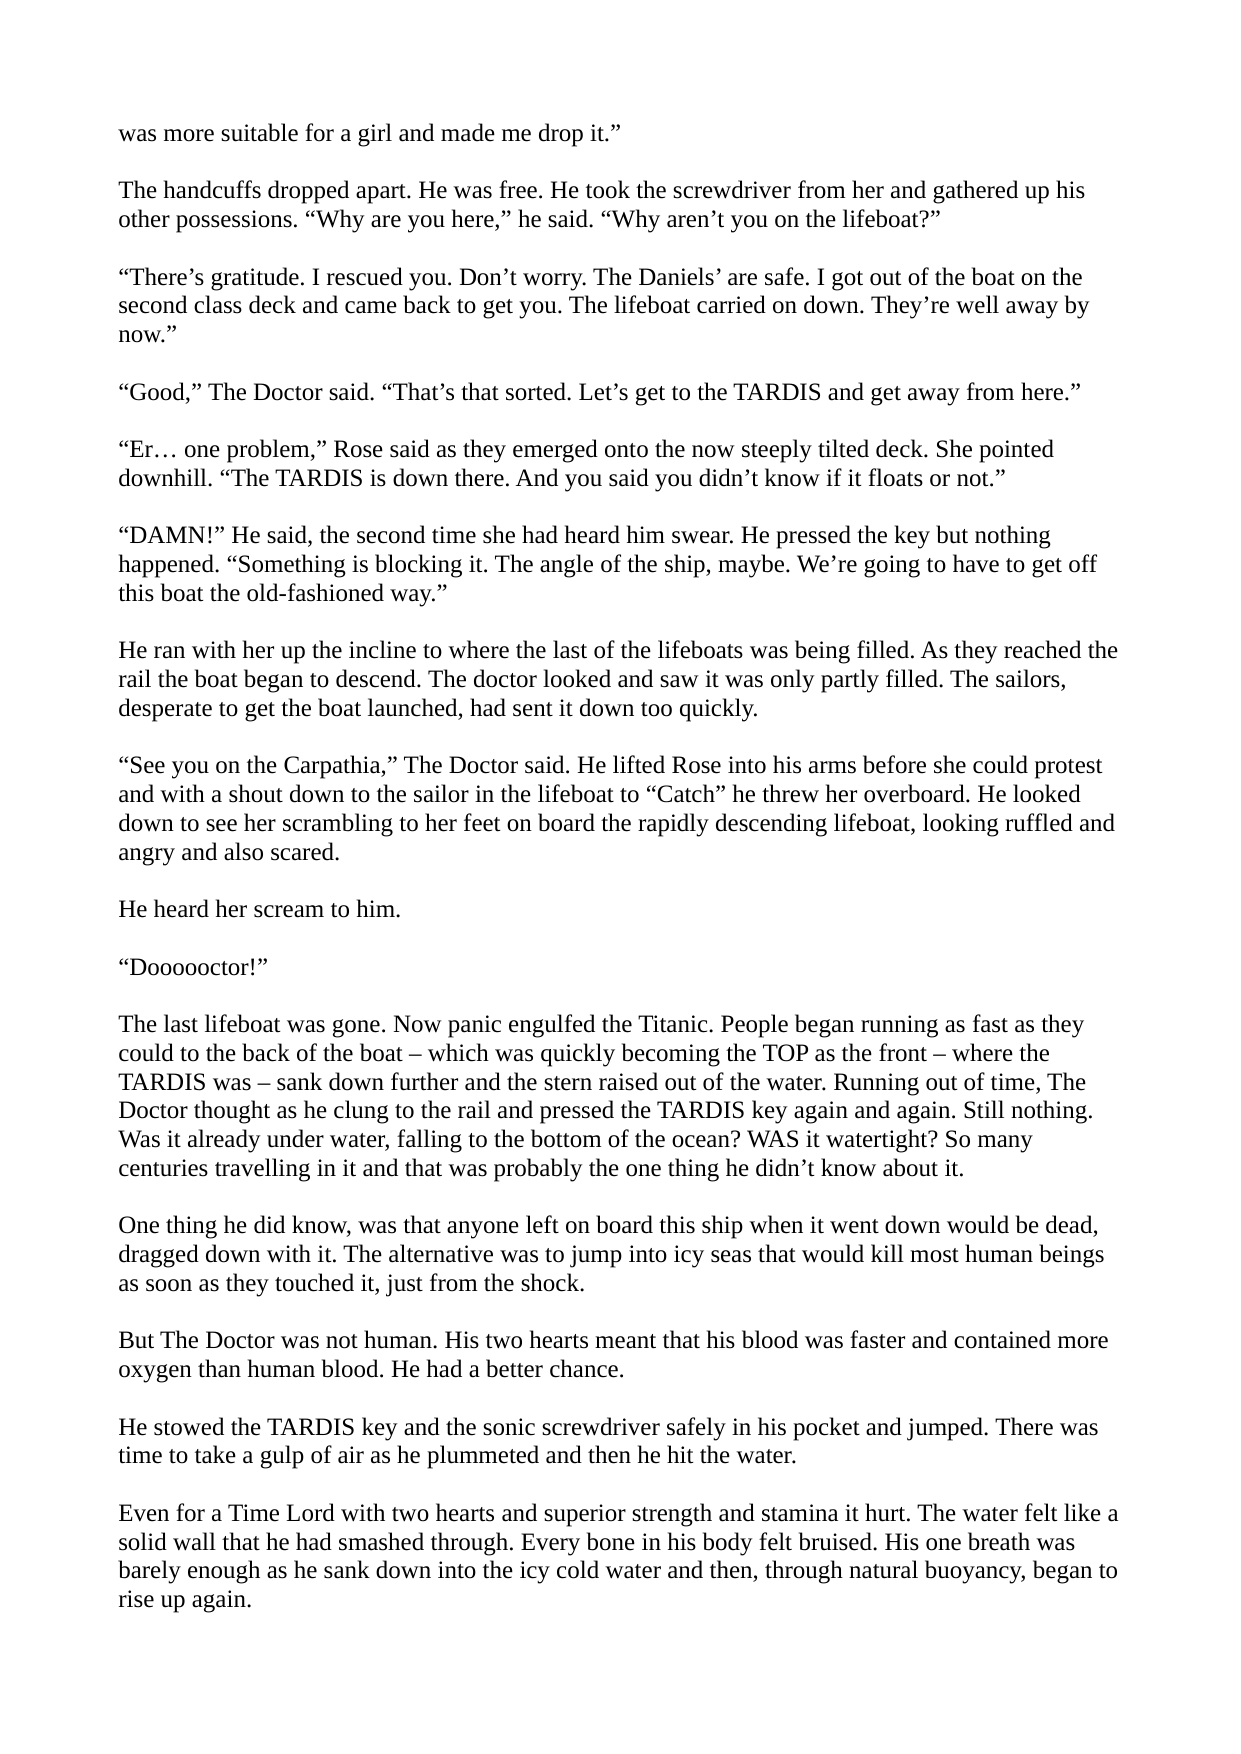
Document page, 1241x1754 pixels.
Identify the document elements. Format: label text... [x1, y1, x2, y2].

text was more suitable for a girl and made me drop it.” [118, 118, 1122, 147]
text The handcuffs dropped apart. He was free. He took the screwdriver from her and gathered up his other possessions. “Why are you here,” he said. “Why aren’t you on the lifeboat?” [118, 176, 1122, 233]
text He ran with her up the incline to where the last of the lifeboats was being filled. As they reached the rail the boat began to descend. The doctor looked and saw it was only partly filled. The sailors, desperate to get the boat launched, had sent it down too quickly. [118, 636, 1122, 722]
text Even for a Time Lord with two hearts and superior strength and stamina it hurt. The water felt like a solid wall that he had smashed through. Every bone in his body felt bruised. His one breath was barely enough as he sank down into the icy cold water and then, through natural buoyancy, began to rise up again. [118, 1498, 1122, 1613]
text “Doooooctor!” [118, 952, 1122, 981]
text He stowed the TARDIS key and the sonic screwdriver safely in his pocket and jumped. There was time to take a gulp of air as he plummeted and then he hit the water. [118, 1412, 1122, 1469]
text “There’s gratitude. I rescued you. Don’t worry. The Daniels’ are safe. I got out of the boat on the second class deck and came back to get you. The lifeboat carried on down. They’re well away by now.” [118, 262, 1122, 348]
text He heard her scream to him. [118, 894, 1122, 923]
text “Good,” The Doctor said. “That’s that sorted. Let’s get to the TARDIS and get away from here.” [118, 377, 1122, 406]
text One thing he did know, was that anyone left on board this ship when it went down would be dead, dragged down with it. The alternative was to jump into icy seas that would kill most human beings as soon as they touched it, just from the shock. [118, 1211, 1122, 1297]
text But The Doctor was not human. His two hearts meant that his blood was faster and contained more oxygen than human blood. He had a better chance. [118, 1326, 1122, 1383]
text “DAMN!” He said, the second time she had heard him swear. He pressed the key but nothing happened. “Something is blocking it. The angle of the ship, maybe. We’re going to have to get off this boat the old-fashioned way.” [118, 521, 1122, 607]
text “See you on the Carpathia,” The Doctor said. He lifted Rose into his arms before she could protest and with a shout down to the sailor in the lifeboat to “Catch” he threw her overboard. He looked down to see her scrambling to her feet on board the rapidly descending lifeboat, looking ruffled and angry and also scared. [118, 751, 1122, 866]
text “Er… one problem,” Rose said as they emerged onto the now steeply tilted deck. She pointed downhill. “The TARDIS is down there. And you said you didn’t know if it floats or not.” [118, 434, 1122, 492]
text The last lifeboat was gone. Now panic engulfed the Titanic. People began running as fast as they could to the back of the boat – which was quickly becoming the TOP as the front – where the TARDIS was – sank down further and the stern raised out of the water. Running out of time, The Doctor thought as he clung to the rail and pressed the TARDIS key again and again. Still nothing. Was it already under water, falling to the bottom of the ocean? WAS it watertight? So many centuries travelling in it and that was probably the one thing he didn’t know about it. [118, 1009, 1122, 1182]
